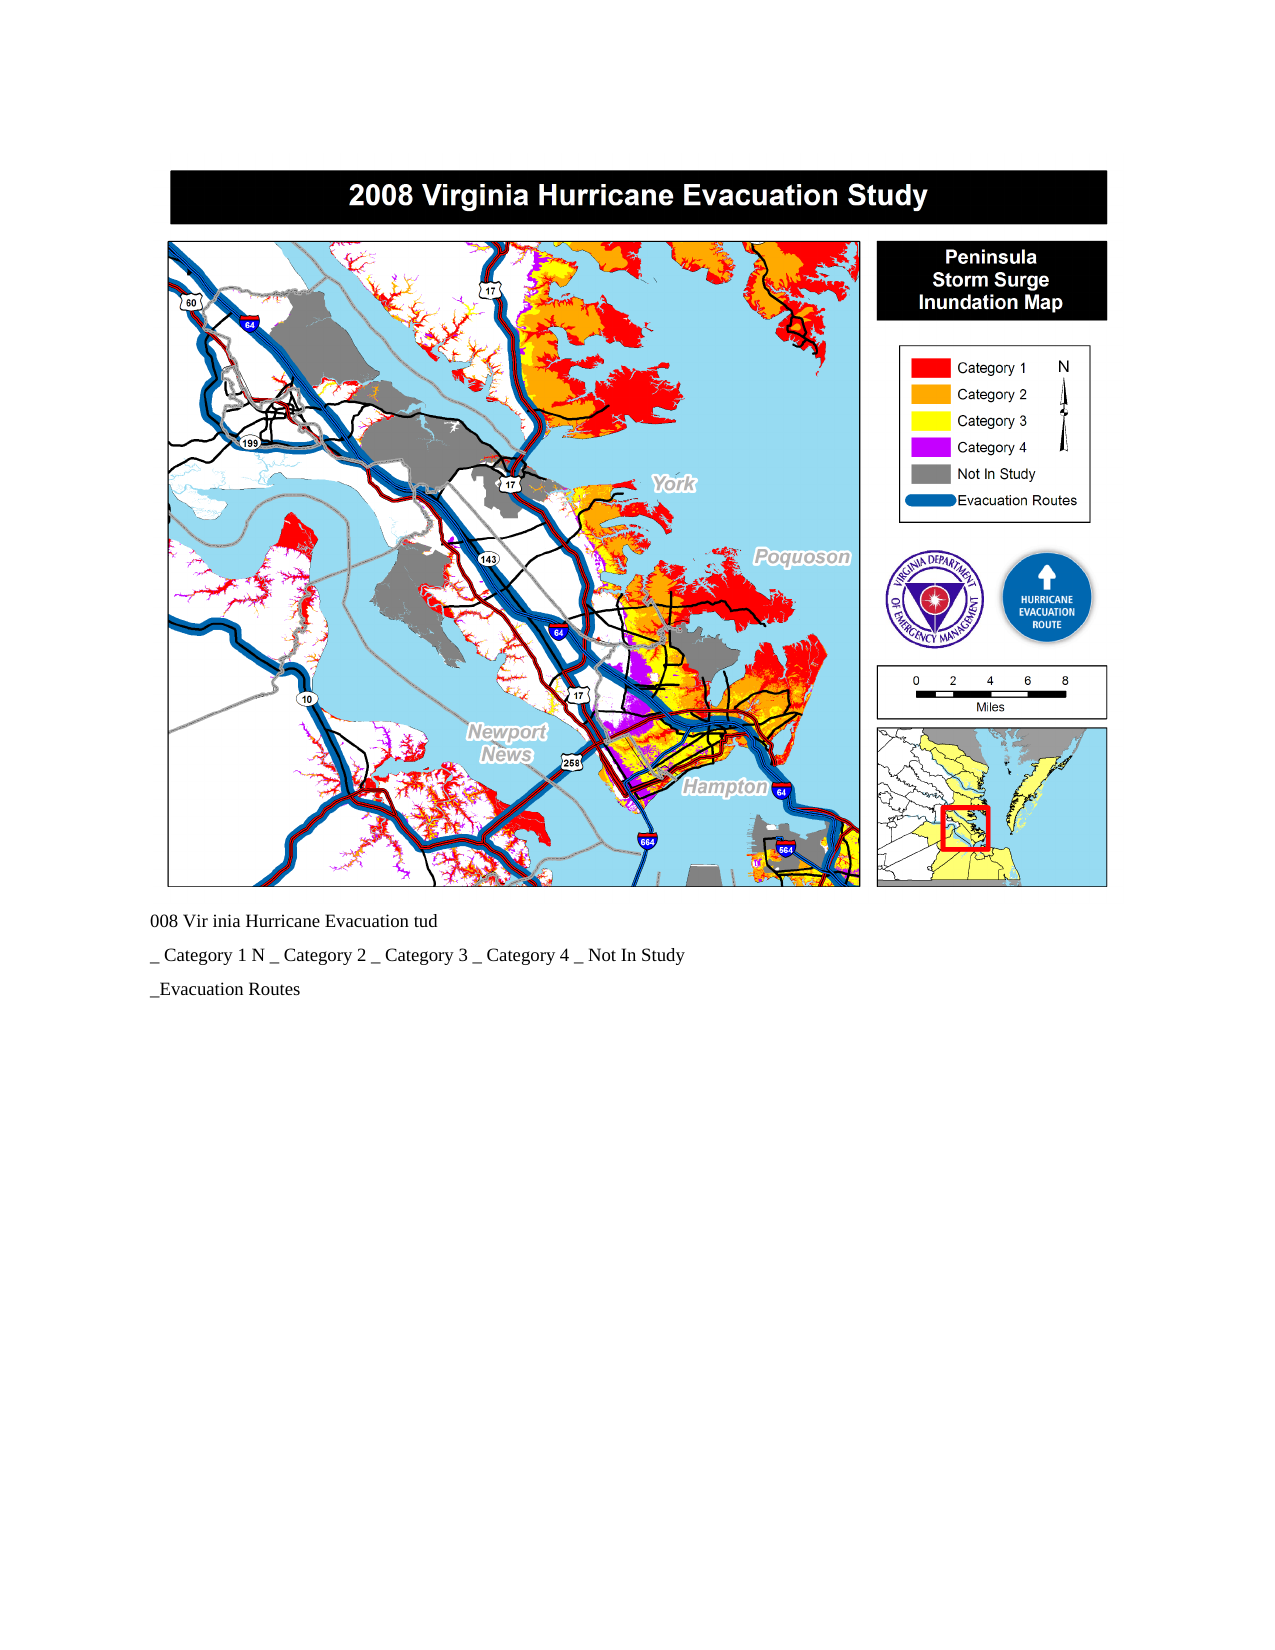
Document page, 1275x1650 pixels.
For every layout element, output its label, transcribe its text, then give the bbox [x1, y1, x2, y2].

text _ Category 1 N _ Category 2 _ Category 3 _ Category 4 _ Not In Study [150, 944, 1125, 965]
picture [153, 153, 1124, 904]
text _Evacuation Routes [150, 979, 1125, 999]
text 008 Vir inia Hurricane Evacuation tud [150, 910, 1125, 931]
